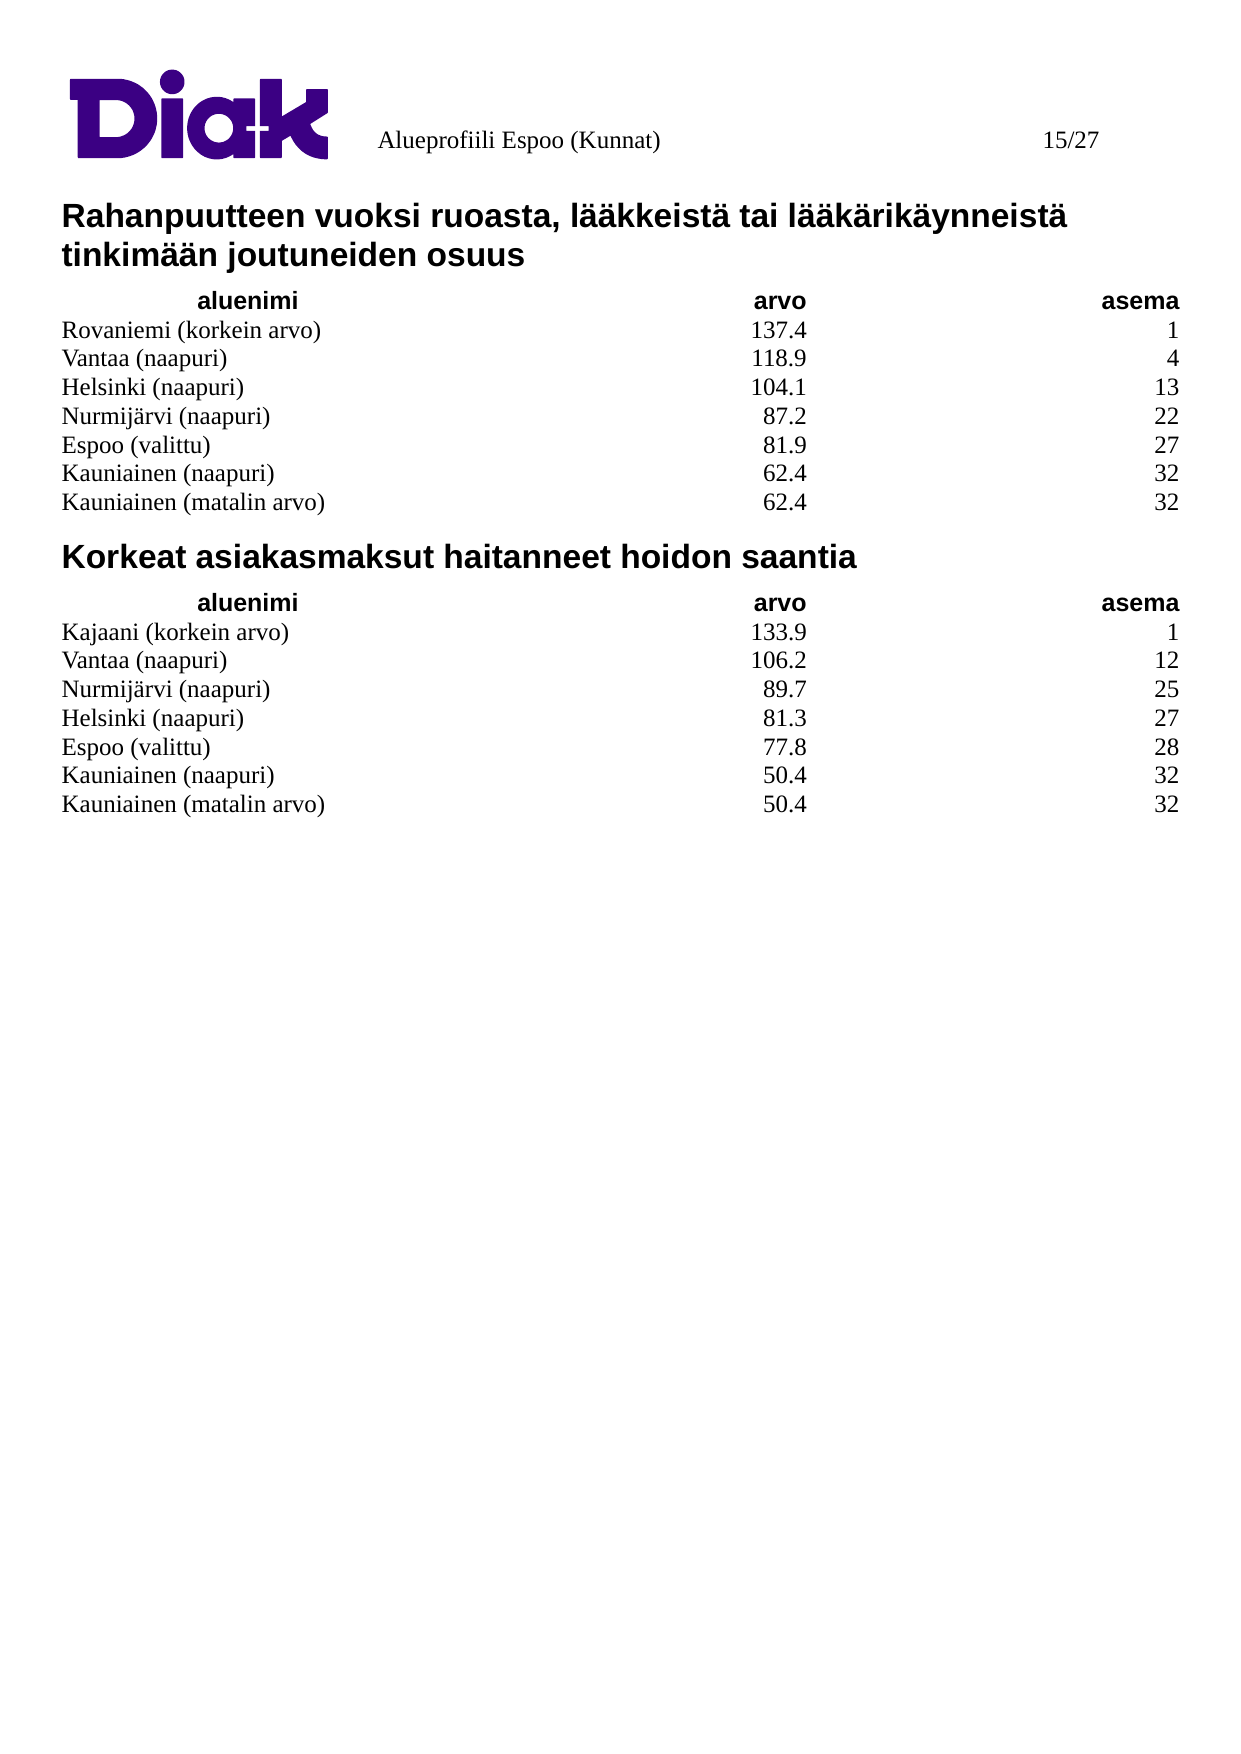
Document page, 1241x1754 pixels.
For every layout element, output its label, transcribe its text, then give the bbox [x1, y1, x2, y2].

table_cell 62.4 [434, 459, 806, 487]
table_header aluenimi [61, 588, 434, 617]
table_cell 118.9 [434, 344, 806, 372]
table_cell Vantaa (naapuri) [61, 344, 434, 372]
table_cell 104.1 [434, 372, 806, 401]
table_cell Nurmijärvi (naapuri) [61, 674, 434, 703]
table_cell Nurmijärvi (naapuri) [61, 401, 434, 430]
table_cell Kauniainen (naapuri) [61, 760, 434, 789]
table_cell 133.9 [434, 617, 806, 645]
table_cell 50.4 [434, 789, 806, 818]
table_cell 77.8 [434, 732, 806, 760]
table_cell 81.3 [434, 703, 806, 732]
table_header arvo [434, 286, 806, 315]
table_cell 50.4 [434, 760, 806, 789]
table_header arvo [434, 588, 806, 617]
table_cell Kajaani (korkein arvo) [61, 617, 434, 645]
table_cell 62.4 [434, 487, 806, 516]
subtitle Rahanpuutteen vuoksi ruoasta, lääkkeistä tai lääkärikäynneistä tinkimään joutuneiden osuus [61, 196, 1179, 273]
table_cell Vantaa (naapuri) [61, 645, 434, 674]
table_cell 25 [806, 674, 1179, 703]
table_cell Espoo (valittu) [61, 732, 434, 760]
table_header asema [806, 588, 1179, 617]
table_cell Rovaniemi (korkein arvo) [61, 315, 434, 343]
table_cell 106.2 [434, 645, 806, 674]
subtitle Korkeat asiakasmaksut haitanneet hoidon saantia [61, 537, 1179, 575]
table_cell 32 [806, 459, 1179, 487]
table_cell 1 [806, 617, 1179, 645]
table_cell Kauniainen (naapuri) [61, 459, 434, 487]
table_header aluenimi [61, 286, 434, 315]
table_cell 87.2 [434, 401, 806, 430]
table_cell 32 [806, 789, 1179, 818]
table_cell 27 [806, 703, 1179, 732]
table_cell 137.4 [434, 315, 806, 343]
table_cell 13 [806, 372, 1179, 401]
table_cell 28 [806, 732, 1179, 760]
table_cell 4 [806, 344, 1179, 372]
table_cell 27 [806, 430, 1179, 458]
table_cell 89.7 [434, 674, 806, 703]
table_cell Kauniainen (matalin arvo) [61, 789, 434, 818]
table_cell 1 [806, 315, 1179, 343]
table_cell 32 [806, 487, 1179, 516]
table_cell 81.9 [434, 430, 806, 458]
table_cell Helsinki (naapuri) [61, 703, 434, 732]
table_cell Helsinki (naapuri) [61, 372, 434, 401]
table_cell 32 [806, 760, 1179, 789]
table_cell Kauniainen (matalin arvo) [61, 487, 434, 516]
table_cell 12 [806, 645, 1179, 674]
table_cell 22 [806, 401, 1179, 430]
table_cell Espoo (valittu) [61, 430, 434, 458]
table_header asema [806, 286, 1179, 315]
